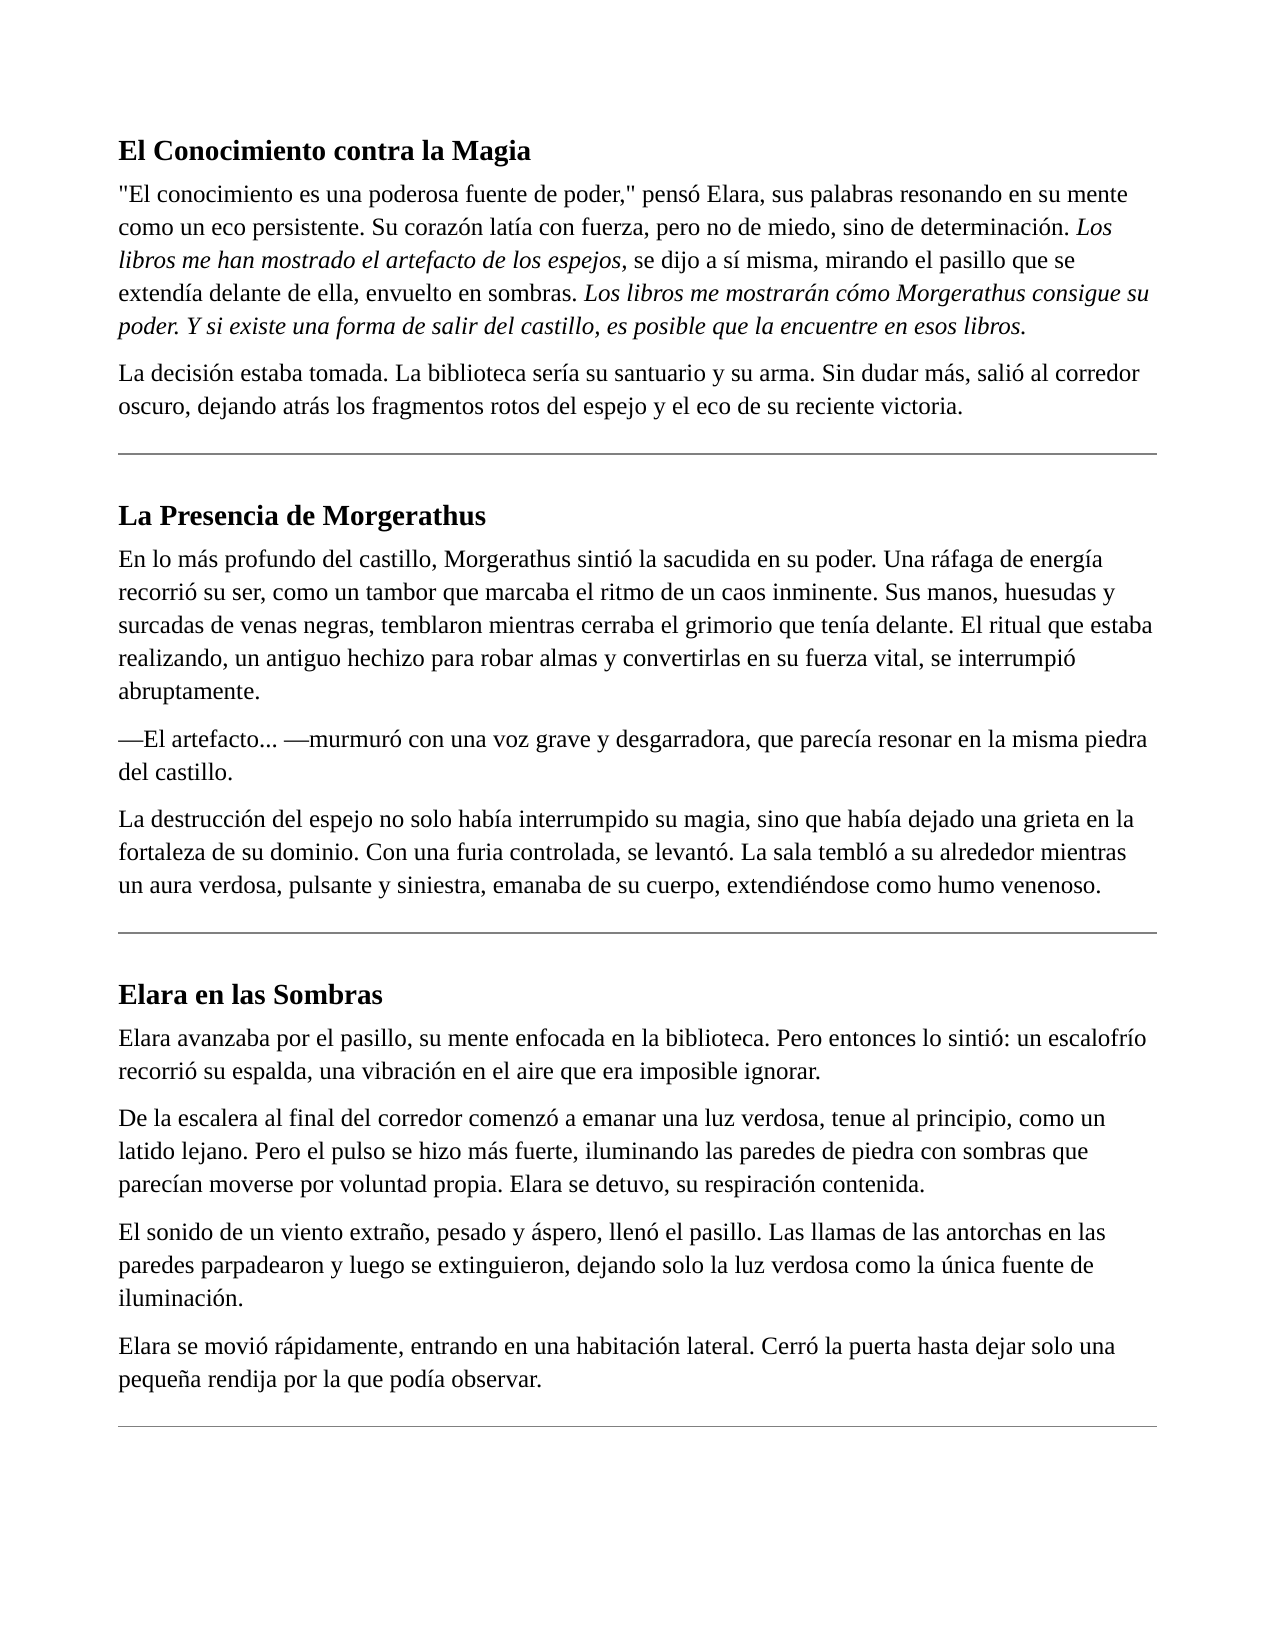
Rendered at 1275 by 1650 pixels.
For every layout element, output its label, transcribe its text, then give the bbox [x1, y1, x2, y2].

text Elara se movió rápidamente, entrando en una habitación lateral. Cerró la puerta hasta dejar solo una pequeña rendija por la que podía observar. [118, 1331, 1157, 1392]
subtitle La Presencia de Morgerathus [118, 498, 1157, 531]
text La destrucción del espejo no solo había interrumpido su magia, sino que había dejado una grieta en la fortaleza de su dominio. Con una furia controlada, se levantó. La sala tembló a su alrededor mientras un aura verdosa, pulsante y siniestra, emanaba de su cuerpo, extendiéndose como humo venenoso. [118, 804, 1157, 899]
subtitle El Conocimiento contra la Magia [118, 133, 1157, 166]
text De la escalera al final del corredor comenzó a emanar una luz verdosa, tenue al principio, como un latido lejano. Pero el pulso se hizo más fuerte, iluminando las paredes de piedra con sombras que parecían moverse por voluntad propia. Elara se detuvo, su respiración contenida. [118, 1103, 1157, 1198]
subtitle Elara en las Sombras [118, 977, 1157, 1010]
text Elara avanzaba por el pasillo, su mente enfocada en la biblioteca. Pero entonces lo sintió: un escalofrío recorrió su espalda, una vibración en el aire que era imposible ignorar. [118, 1023, 1157, 1084]
text El sonido de un viento extraño, pesado y áspero, llenó el pasillo. Las llamas de las antorchas en las paredes parpadearon y luego se extinguieron, dejando solo la luz verdosa como la única fuente de iluminación. [118, 1217, 1157, 1312]
text En lo más profundo del castillo, Morgerathus sintió la sacudida en su poder. Una ráfaga de energía recorrió su ser, como un tambor que marcaba el ritmo de un caos inminente. Sus manos, huesudas y surcadas de venas negras, temblaron mientras cerraba el grimorio que tenía delante. El ritual que estaba realizando, un antiguo hechizo para robar almas y convertirlas en su fuerza vital, se interrumpió abruptamente. [118, 544, 1157, 705]
text —El artefacto... —murmuró con una voz grave y desgarradora, que parecía resonar en la misma piedra del castillo. [118, 724, 1157, 785]
text La decisión estaba tomada. La biblioteca sería su santuario y su arma. Sin dudar más, salió al corredor oscuro, dejando atrás los fragmentos rotos del espejo y el eco de su reciente victoria. [118, 358, 1157, 420]
text "El conocimiento es una poderosa fuente de poder," pensó Elara, sus palabras resonando en su mente como un eco persistente. Su corazón latía con fuerza, pero no de miedo, sino de determinación. Los libros me han mostrado el artefacto de los espejos, se dijo a sí misma, mirando el pasillo que se extendía delante de ella, envuelto en sombras. Los libros me mostrarán cómo Morgerathus consigue su poder. Y si existe una forma de salir del castillo, es posible que la encuentre en esos libros. [118, 179, 1157, 339]
